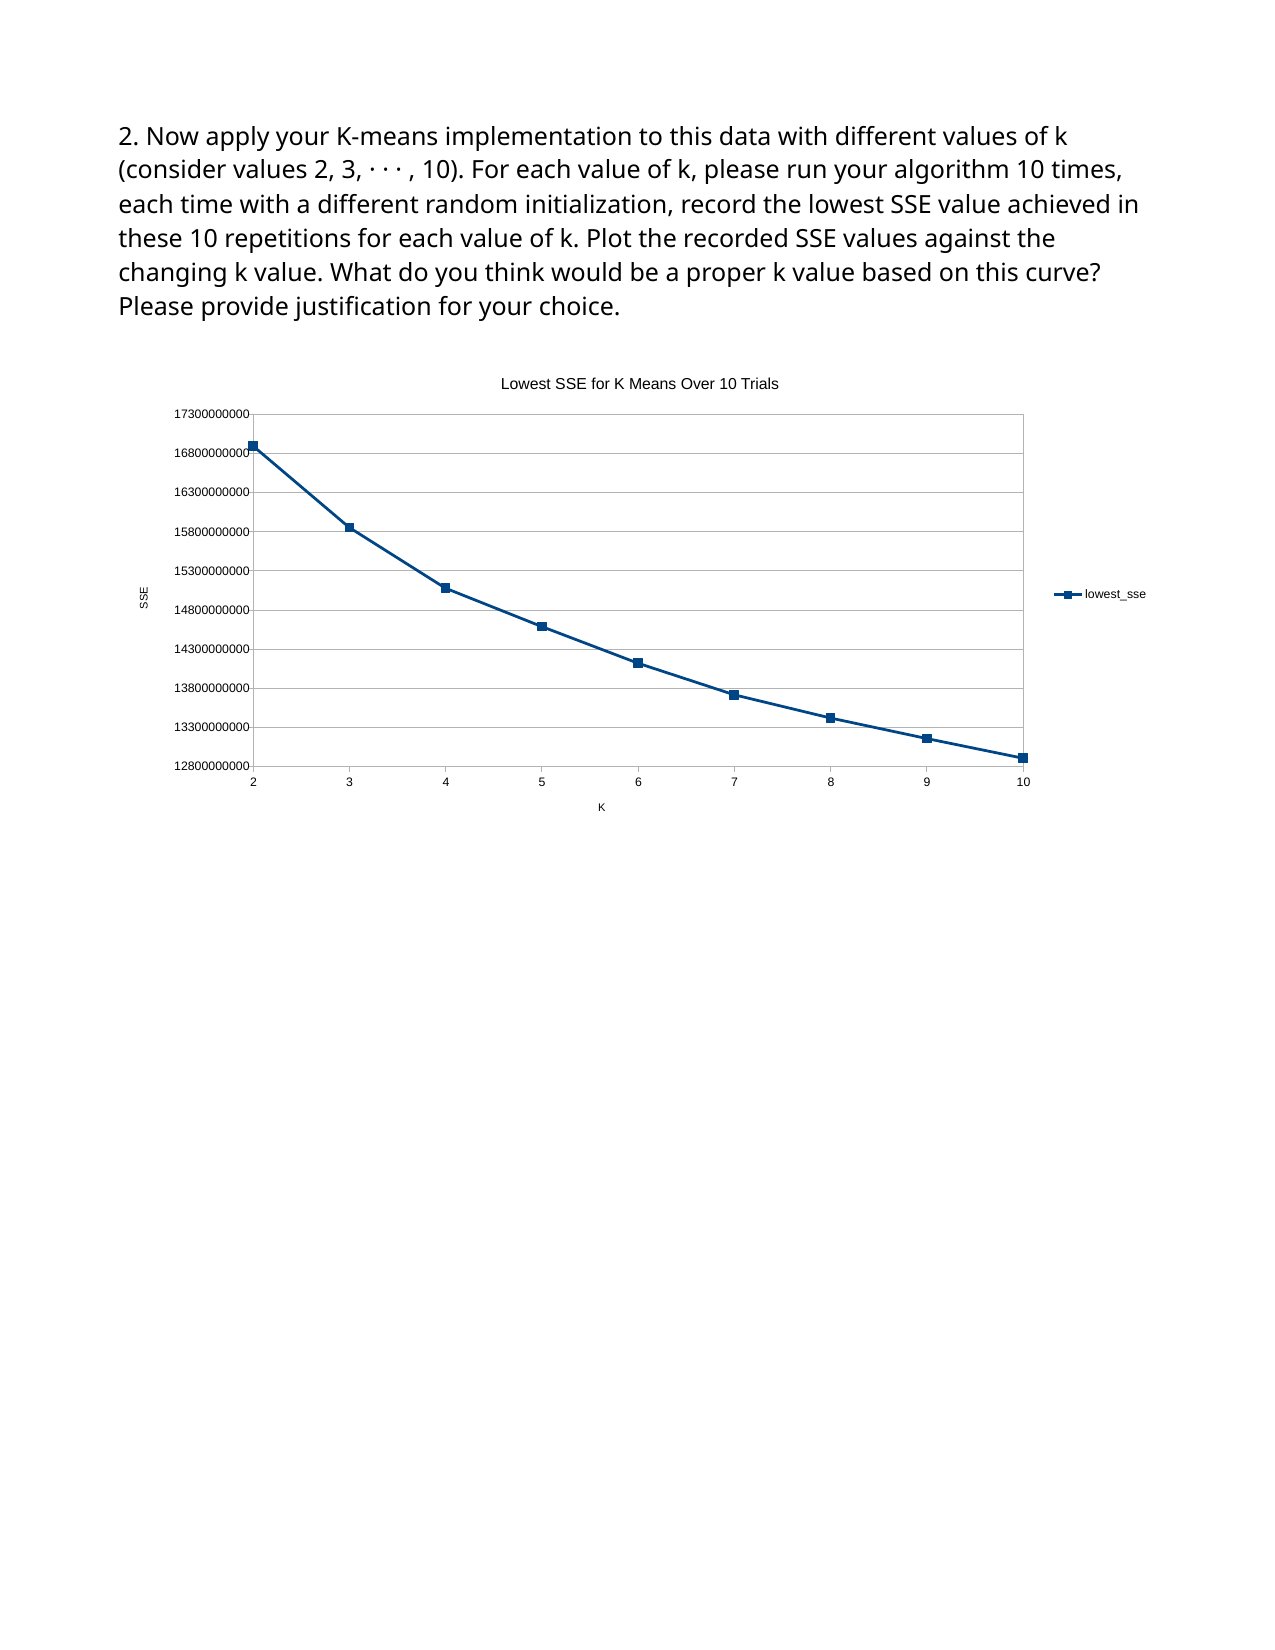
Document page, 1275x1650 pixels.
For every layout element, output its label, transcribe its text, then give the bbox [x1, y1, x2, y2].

text 2. Now apply your K-means implementation to this data with different values of k (consider values 2, 3, · · · , 10). For each value of k, please run your algorithm 10 times, each time with a different random initialization, record the lowest SSE value achieved in these 10 repetitions for each value of k. Plot the recorded SSE values against the changing k value. What do you think would be a proper k value based on this curve? Please provide justification for your choice. [118, 118, 1157, 322]
